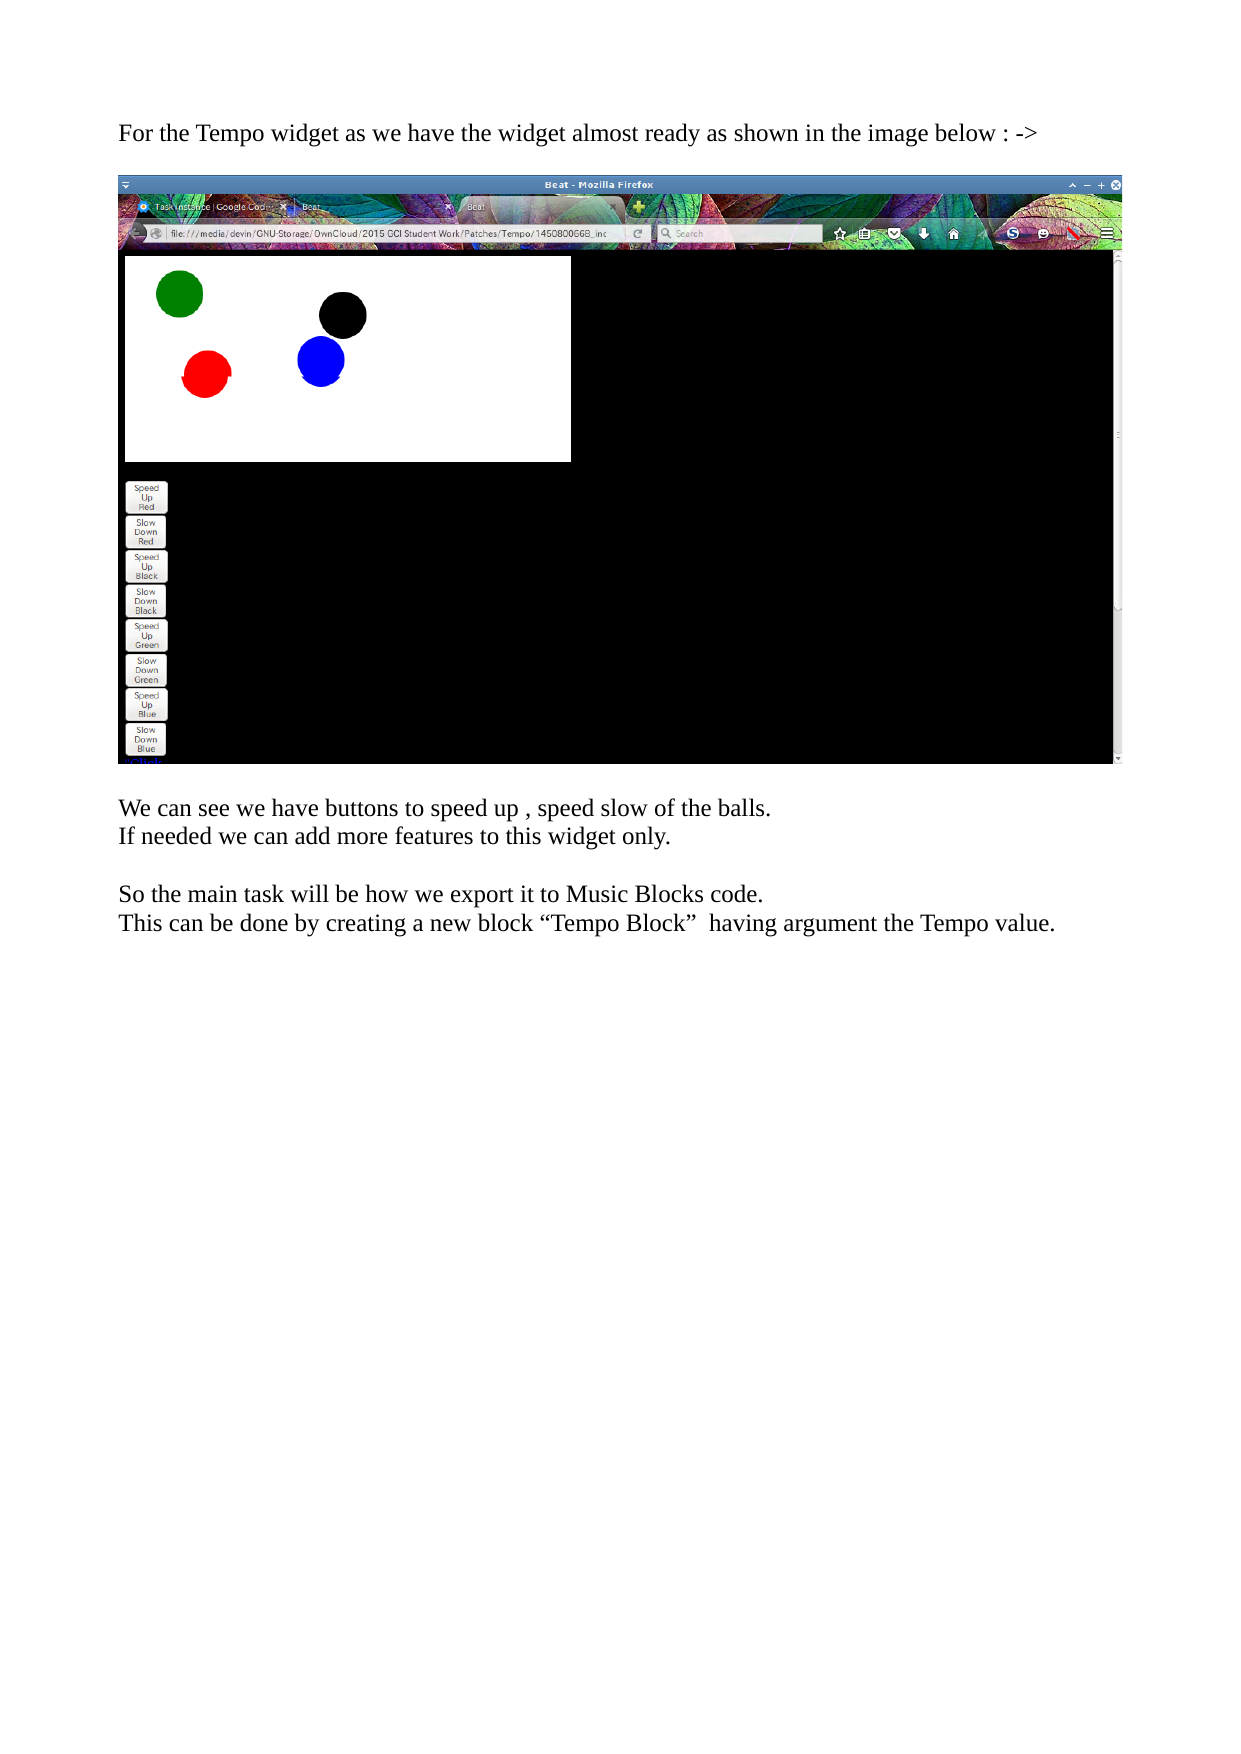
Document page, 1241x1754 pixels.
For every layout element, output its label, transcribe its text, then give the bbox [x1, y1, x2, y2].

text For the Tempo widget as we have the widget almost ready as shown in the image below : -> [118, 118, 1122, 147]
text This can be done by creating a new block “Tempo Block” having argument the Tempo value. [118, 908, 1122, 936]
text So the main task will be how we export it to Music Blocks code. [118, 879, 1122, 908]
text We can see we have buttons to speed up , speed slow of the balls. [118, 793, 1122, 821]
picture [118, 175, 1123, 764]
text If needed we can add more features to this widget only. [118, 821, 1122, 850]
